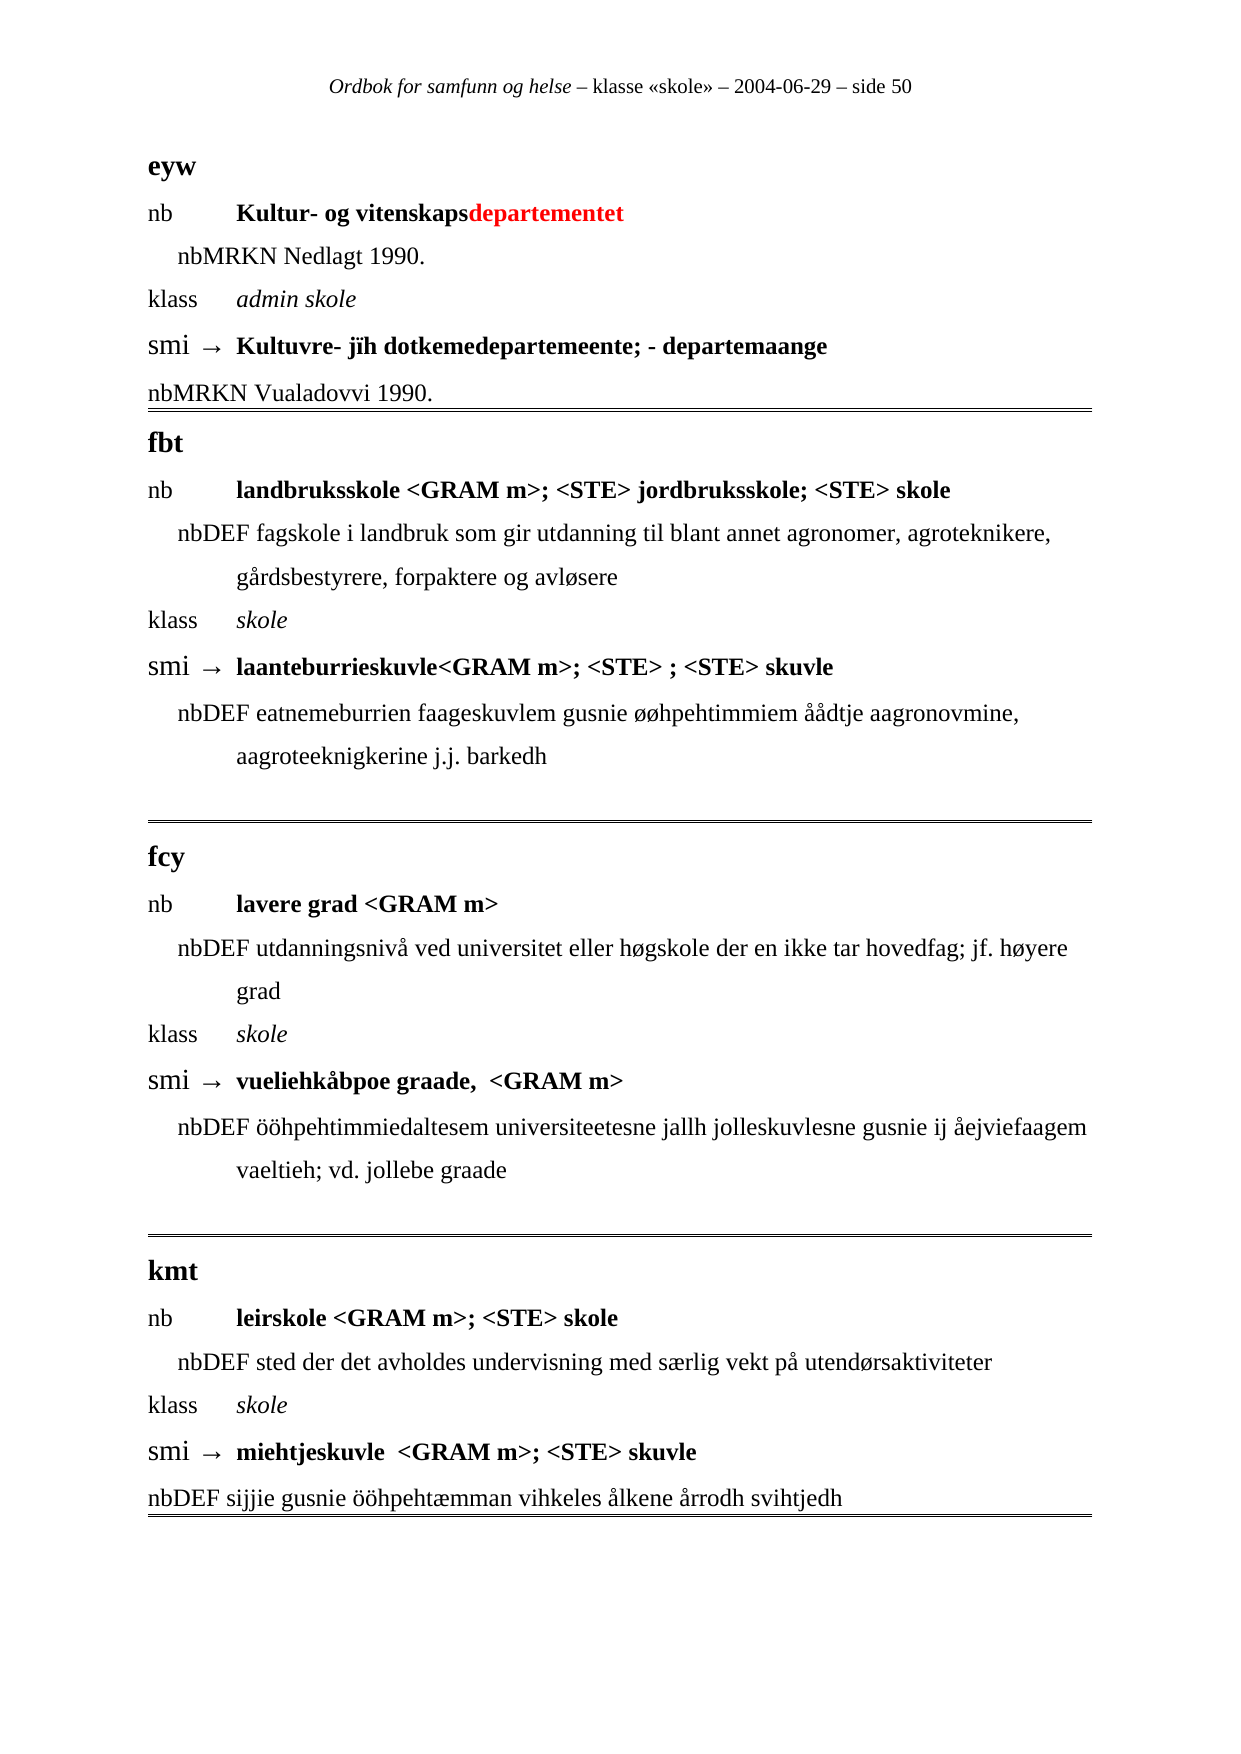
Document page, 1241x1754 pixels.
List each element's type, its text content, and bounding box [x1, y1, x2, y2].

text eyw [148, 148, 1092, 181]
text nbDEF ööhpehtimmiedaltesem universiteetesne jallh jolleskuvlesne gusnie ij åejviefaagem vaeltieh; vd. jollebe graade [177, 1112, 1092, 1184]
text kmt [148, 1253, 1092, 1287]
text nbDEF fagskole i landbruk som gir utdanning til blant annet agronomer, agroteknikere, gårdsbestyrere, forpaktere og avløsere [177, 518, 1092, 590]
text smi → laanteburrieskuvle<GRAM m>; <STE> ; <STE> skuvle [148, 648, 1092, 681]
text smi → miehtjeskuvle <GRAM m>; <STE> skuvle [148, 1433, 1092, 1466]
text fbt [148, 425, 1092, 459]
text smi → vueliehkåbpoe graade, <GRAM m> [148, 1062, 1092, 1096]
text klass skole [148, 1390, 1092, 1418]
text nbMRKN Nedlagt 1990. [177, 241, 1092, 270]
text nb lavere grad <GRAM m> [148, 889, 1092, 918]
text klass skole [148, 605, 1092, 633]
text nb leirskole <GRAM m>; <STE> skole [148, 1303, 1092, 1332]
text nb landbruksskole <GRAM m>; <STE> jordbruksskole; <STE> skole [148, 475, 1092, 504]
text nbDEF sted der det avholdes undervisning med særlig vekt på utendørsaktiviteter [177, 1347, 1092, 1375]
text klass admin skole [148, 284, 1092, 313]
text fcy [148, 839, 1092, 873]
text nb Kultur- og vitenskapsdepartementet [148, 198, 1092, 227]
text nbDEF sijjie gusnie ööhpehtæmman vihkeles ålkene årrodh svihtjedh [148, 1483, 1092, 1514]
text nbDEF utdanningsnivå ved universitet eller høgskole der en ikke tar hovedfag; jf. høyere grad [177, 933, 1092, 1004]
text klass skole [148, 1019, 1092, 1048]
text nbDEF eatnemeburrien faageskuvlem gusnie øøhpehtimmiem åådtje aagronovmine, aagroteeknigkerine j.j. barkedh [177, 698, 1092, 770]
text nbMRKN Vualadovvi 1990. [148, 378, 1092, 408]
text smi → Kultuvre- jïh dotkemedepartemeente; - departemaange [148, 327, 1092, 361]
